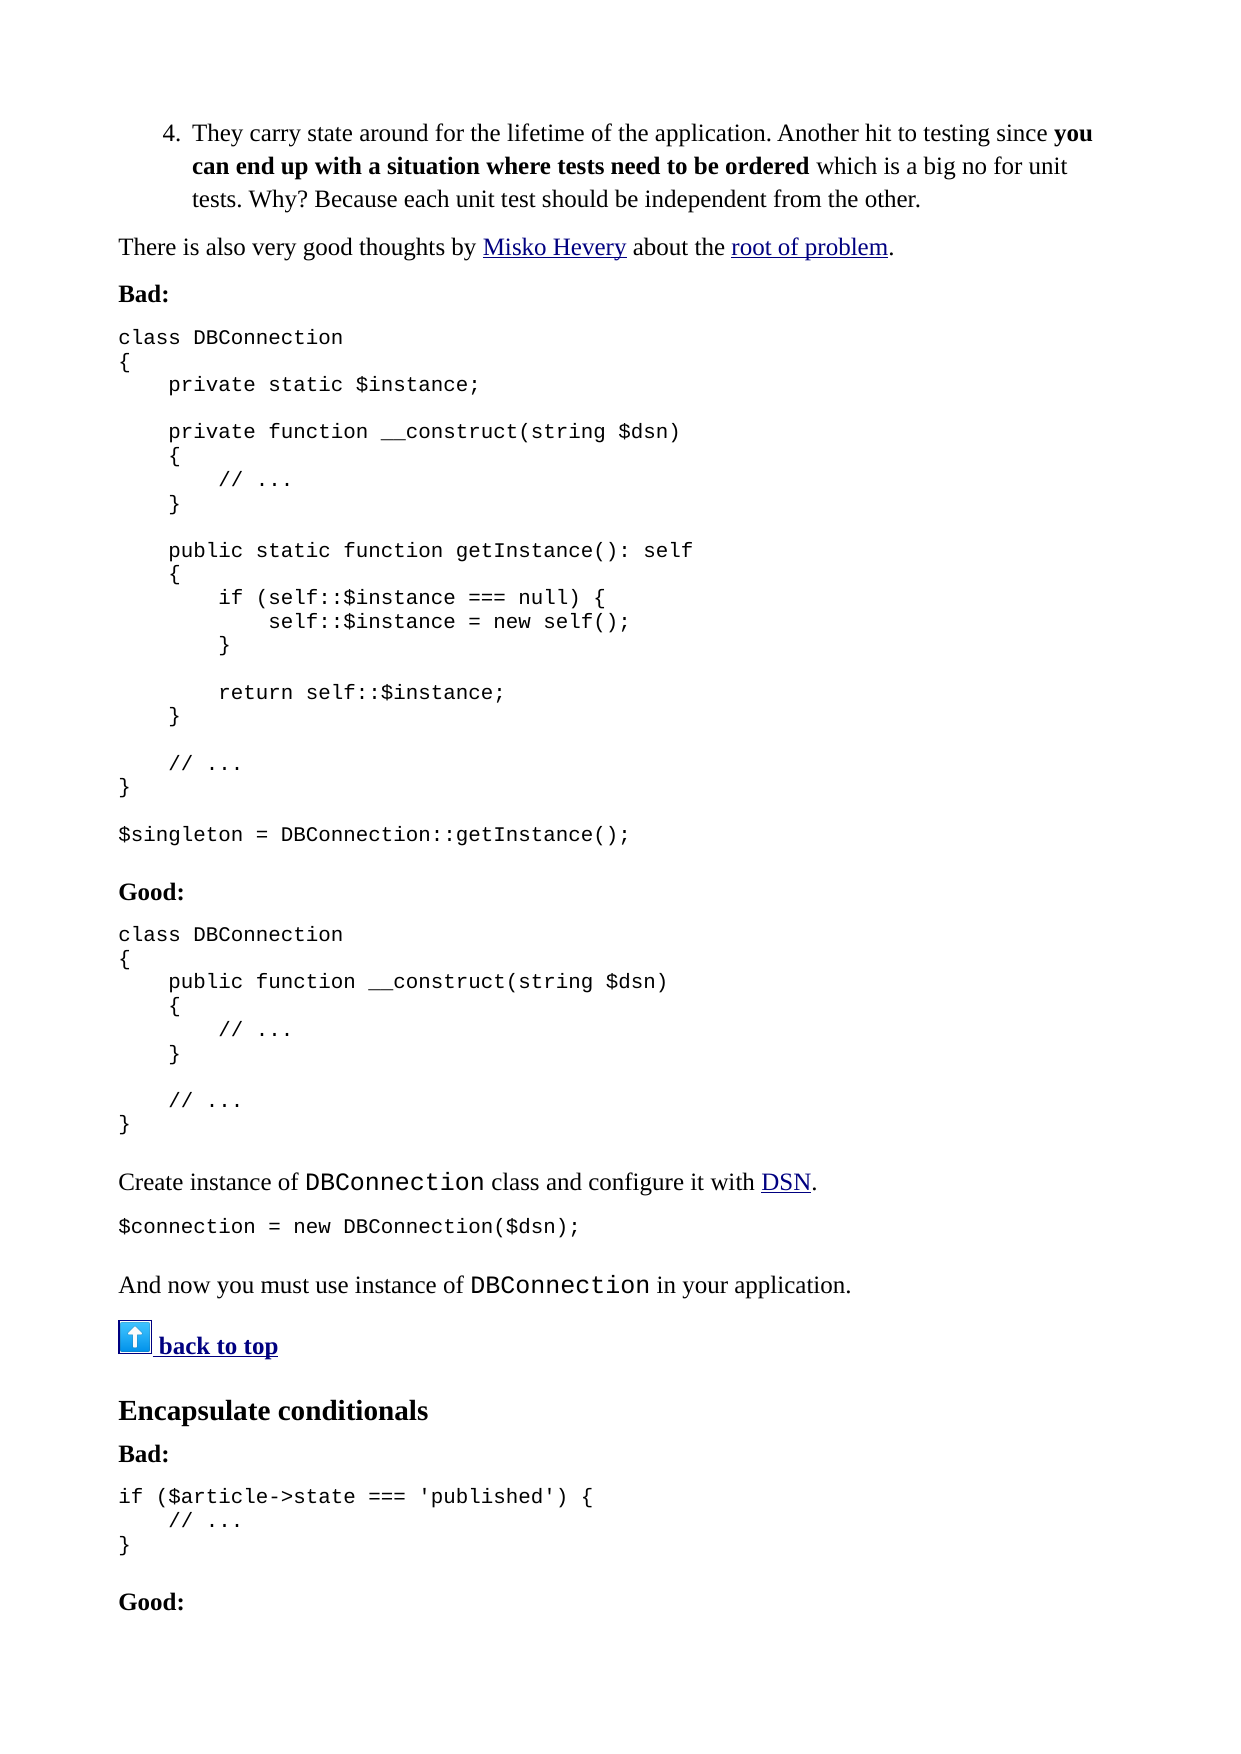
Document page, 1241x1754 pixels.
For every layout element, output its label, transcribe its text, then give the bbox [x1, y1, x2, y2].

text } [118, 492, 1122, 516]
text } [118, 1113, 1122, 1137]
text class DBConnection [118, 924, 1122, 948]
text Create instance of DBConnection class and configure it with DSN. [118, 1167, 1122, 1197]
text } [118, 1042, 1122, 1066]
picture [120, 1321, 151, 1353]
text { [118, 445, 1122, 469]
text // ... [118, 753, 1122, 776]
text { [118, 995, 1122, 1019]
text // ... [118, 1510, 1122, 1534]
text private function __construct(string $dsn) [118, 422, 1122, 445]
text There is also very good thoughts by Misko Hevery about the root of problem. [118, 232, 1122, 261]
text public static function getInstance(): self [118, 540, 1122, 563]
text // ... [118, 1090, 1122, 1113]
text class DBConnection [118, 327, 1122, 351]
text public function __construct(string $dsn) [118, 972, 1122, 995]
text $singleton = DBConnection::getInstance(); [118, 823, 1122, 847]
text $connection = new DBConnection($dsn); [118, 1217, 1122, 1240]
text if ($article->state === 'published') { [118, 1487, 1122, 1510]
subtitle Encapsulate conditionals [118, 1393, 1122, 1426]
text self::$instance = new self(); [118, 611, 1122, 634]
text private static $instance; [118, 374, 1122, 398]
text back to top [118, 1320, 1122, 1359]
text { [118, 351, 1122, 374]
text } [118, 705, 1122, 729]
text } [118, 1534, 1122, 1557]
text // ... [118, 1019, 1122, 1042]
text { [118, 563, 1122, 587]
text } [118, 634, 1122, 658]
text } [118, 776, 1122, 800]
text if (self::$instance === null) { [118, 587, 1122, 611]
text And now you must use instance of DBConnection in your application. [118, 1270, 1122, 1301]
text Bad: [118, 1439, 1122, 1468]
text return self::$instance; [118, 682, 1122, 705]
list They carry state around for the lifetime of the application. Another hit to testing since you can end up with a situation where tests need to be ordered which is a big no for unit tests. Why? Because each unit test should be independent from the other. [162, 118, 1122, 213]
text { [118, 948, 1122, 972]
text Good: [118, 877, 1122, 905]
text Good: [118, 1587, 1122, 1616]
text Bad: [118, 279, 1122, 308]
text // ... [118, 469, 1122, 492]
